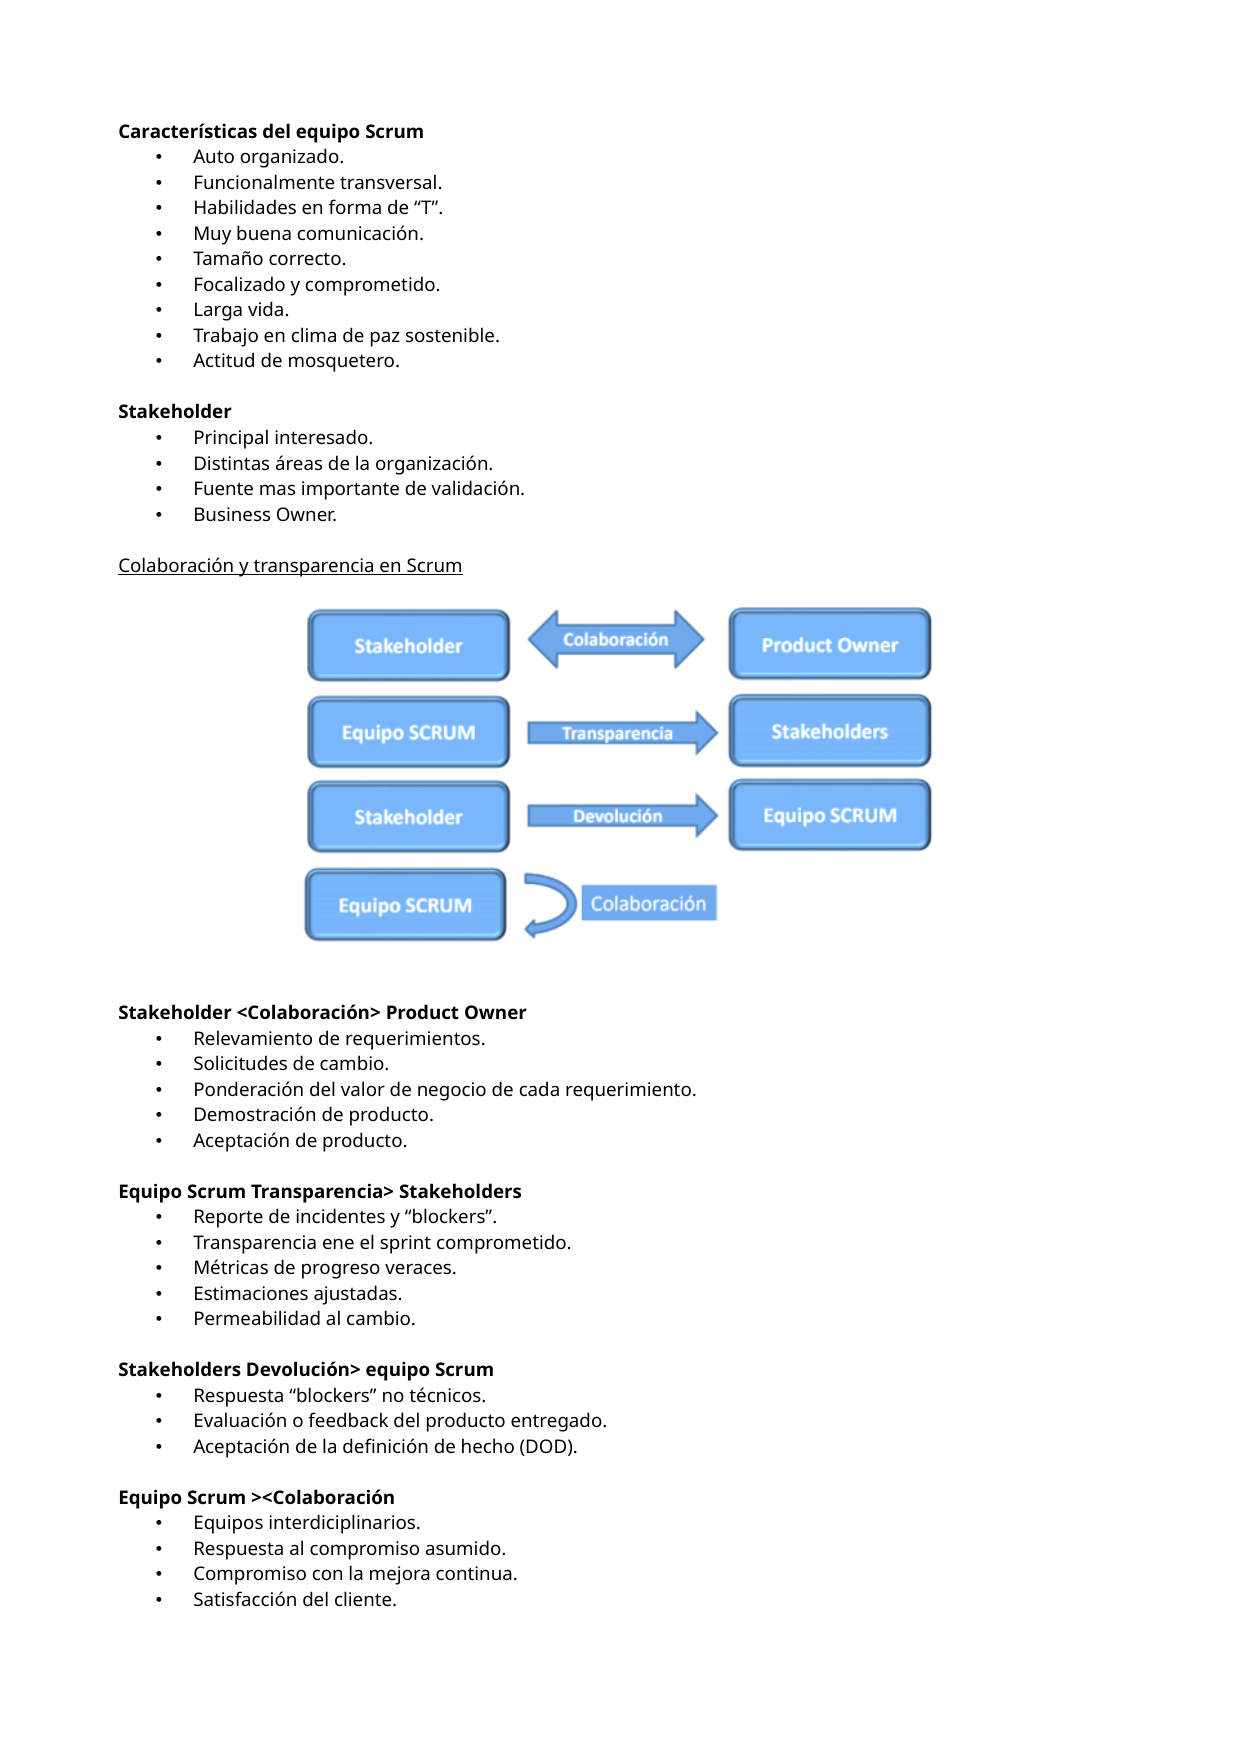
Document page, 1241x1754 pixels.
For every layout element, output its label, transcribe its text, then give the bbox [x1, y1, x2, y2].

list Estimaciones ajustadas. [156, 1280, 1122, 1306]
list Ponderación del valor de negocio de cada requerimiento. [156, 1076, 1122, 1101]
list Aceptación de la definición de hecho (DOD). [156, 1433, 1122, 1459]
list Respuesta al compromiso asumido. [156, 1535, 1122, 1561]
list Fuente mas importante de validación. [156, 475, 1122, 501]
list Principal interesado. [156, 424, 1122, 450]
list Funcionalmente transversal. [156, 169, 1122, 195]
text Equipo Scrum Transparencia> Stakeholders [118, 1178, 1122, 1203]
list Métricas de progreso veraces. [156, 1254, 1122, 1280]
list Permeabilidad al cambio. [156, 1306, 1122, 1331]
list Tamaño correcto. [156, 246, 1122, 271]
list Muy buena comunicación. [156, 220, 1122, 246]
list Aceptación de producto. [156, 1127, 1122, 1152]
list Evaluación o feedback del producto entregado. [156, 1408, 1122, 1433]
list Respuesta “blockers” no técnicos. [156, 1382, 1122, 1408]
list Equipos interdiciplinarios. [156, 1510, 1122, 1535]
list Habilidades en forma de “T”. [156, 195, 1122, 220]
list Larga vida. [156, 297, 1122, 322]
picture [301, 603, 939, 949]
list Business Owner. [156, 501, 1122, 526]
list Reporte de incidentes y “blockers”. [156, 1203, 1122, 1229]
text Equipo Scrum ><Colaboración [118, 1484, 1122, 1510]
list Demostración de producto. [156, 1101, 1122, 1127]
list Transparencia ene el sprint comprometido. [156, 1229, 1122, 1254]
list Trabajo en clima de paz sostenible. [156, 322, 1122, 348]
text Características del equipo Scrum [118, 118, 1122, 144]
text Stakeholders Devolución> equipo Scrum [118, 1357, 1122, 1382]
list Compromiso con la mejora continua. [156, 1561, 1122, 1586]
text Stakeholder [118, 399, 1122, 424]
list Solicitudes de cambio. [156, 1050, 1122, 1076]
list Distintas áreas de la organización. [156, 450, 1122, 475]
list Focalizado y comprometido. [156, 271, 1122, 297]
text Stakeholder <Colaboración> Product Owner [118, 999, 1122, 1025]
list Auto organizado. [156, 144, 1122, 169]
text Colaboración y transparencia en Scrum [118, 552, 1122, 577]
list Relevamiento de requerimientos. [156, 1025, 1122, 1050]
list Satisfacción del cliente. [156, 1586, 1122, 1612]
list Actitud de mosquetero. [156, 348, 1122, 373]
